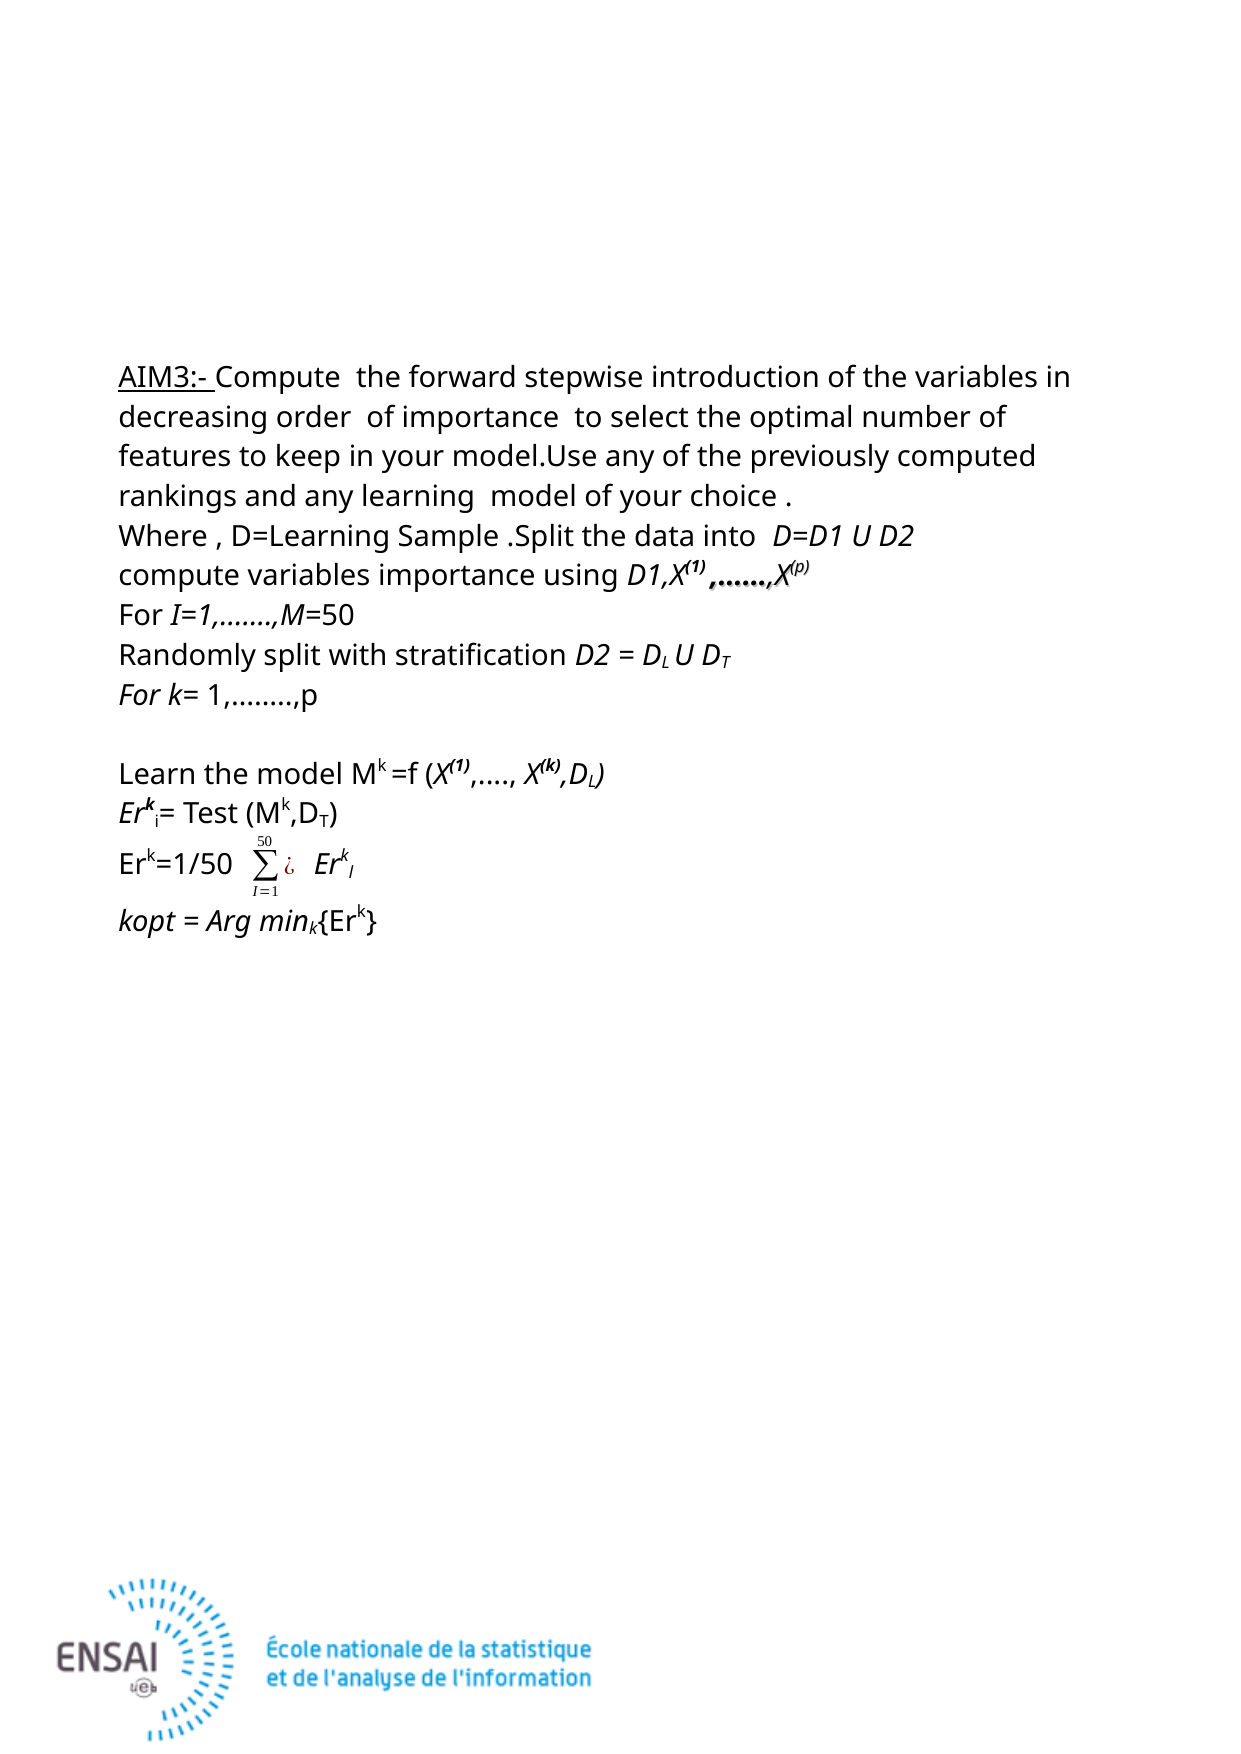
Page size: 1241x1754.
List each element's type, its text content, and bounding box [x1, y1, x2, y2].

text Erk=1/50Erkl [118, 832, 1122, 900]
text compute variables importance using D1,X(1) ,……,X(p) [118, 555, 1122, 594]
text AIM3:- Compute the forward stepwise introduction of the variables in decreasing order of importance to select the optimal number of features to keep in your model.Use any of the previously computed rankings and any learning model of your choice . [118, 356, 1122, 515]
text For k= 1,……..,p [118, 674, 1122, 713]
picture [2, 1563, 647, 1754]
text For I=1,…….,M=50 [118, 594, 1122, 634]
text kopt = Arg mink{Erk} [118, 900, 1122, 939]
text Learn the model Mk =f (X(1),...., X(k),DL) [118, 753, 1122, 793]
text Randomly split with stratification D2 = DL U DT [118, 634, 1122, 674]
text Erki= Test (Mk,DT) [118, 793, 1122, 832]
text Where , D=Learning Sample .Split the data into D=D1 U D2 [118, 515, 1122, 555]
